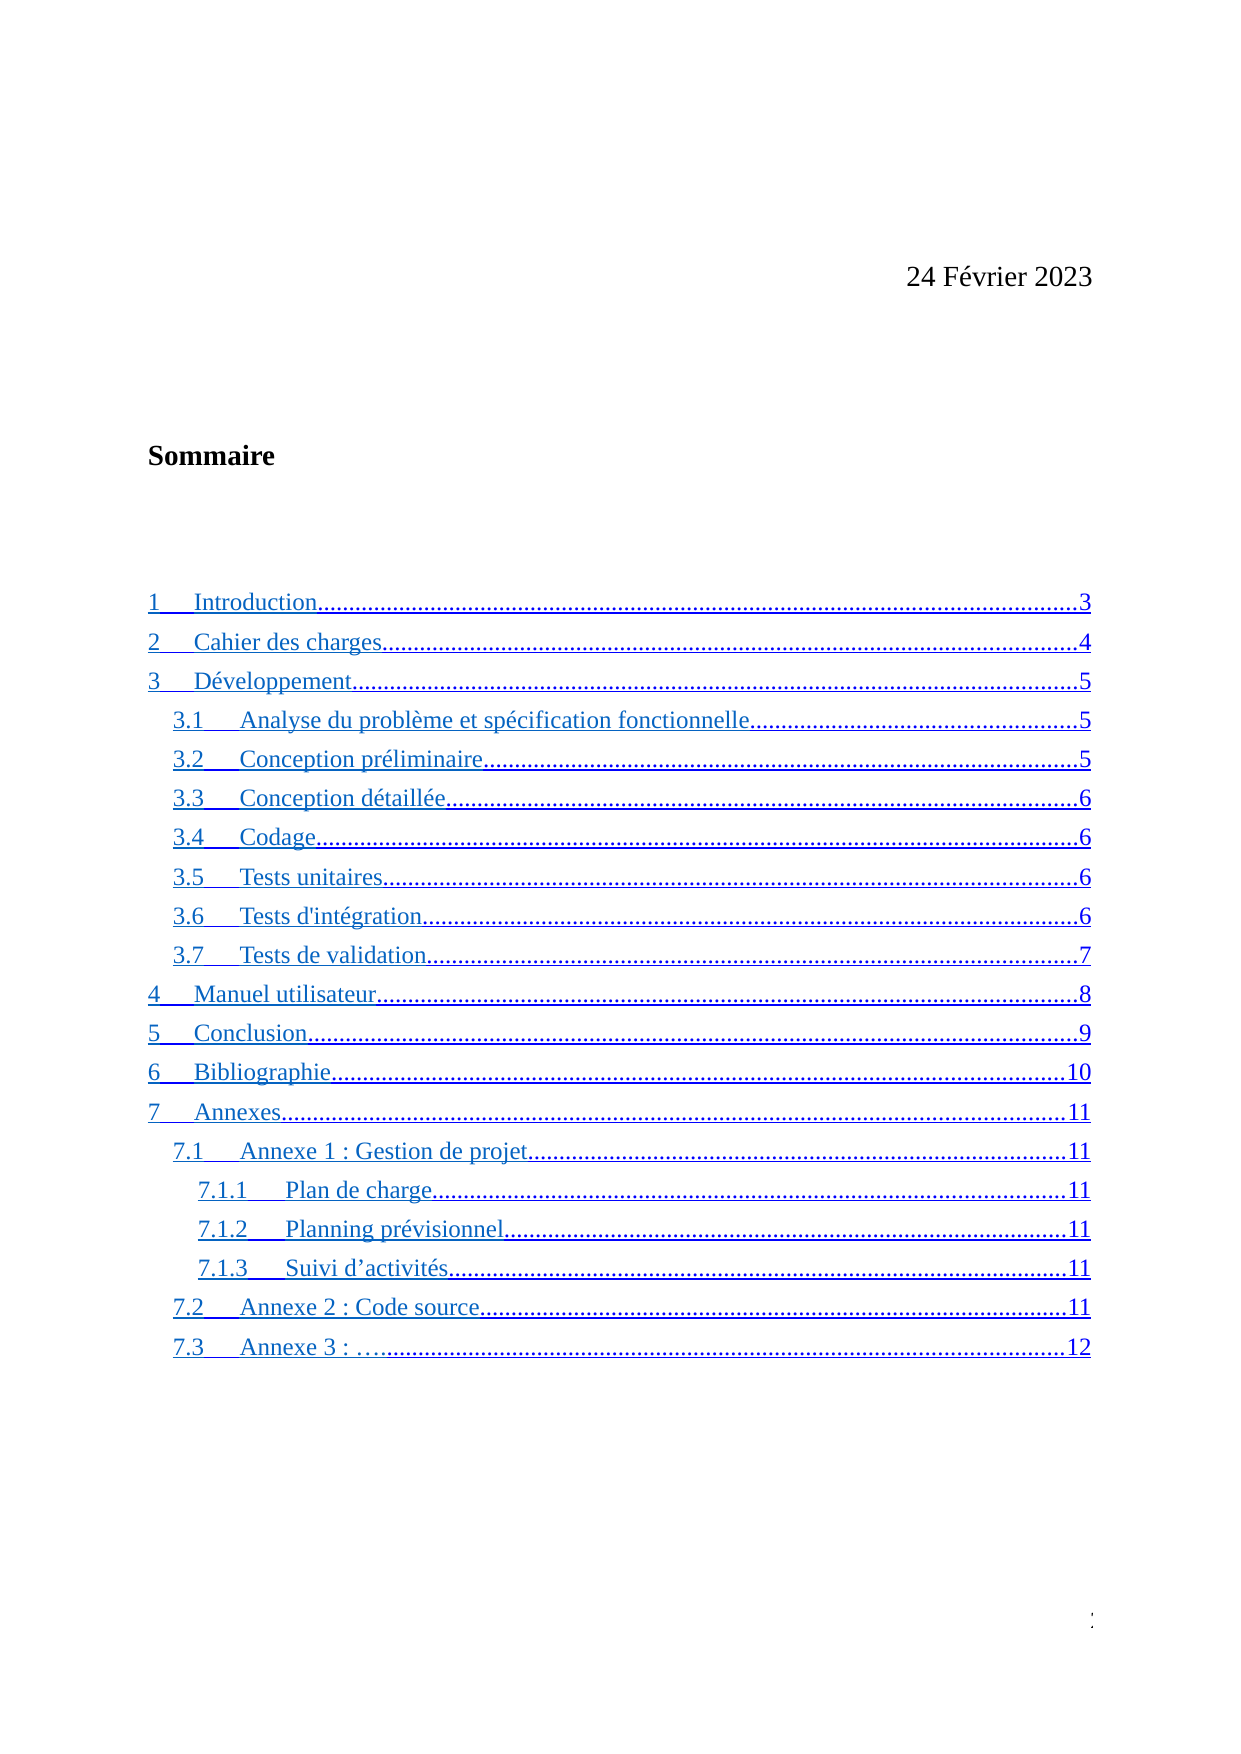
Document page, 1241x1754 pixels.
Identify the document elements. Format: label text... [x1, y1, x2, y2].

text 1 Introduction 3 [148, 587, 1092, 616]
text 7.1.1 Plan de charge 11 [198, 1175, 1092, 1204]
text 7.1 Annexe 1 : Gestion de projet 11 [173, 1136, 1092, 1164]
text 3.6 Tests d'intégration 6 [173, 901, 1092, 929]
text 7.3 Annexe 3 : …. 12 [173, 1332, 1092, 1360]
text 3.7 Tests de validation 7 [173, 940, 1092, 969]
text 7.2 Annexe 2 : Code source 11 [173, 1292, 1092, 1321]
text 3.2 Conception préliminaire 5 [173, 744, 1092, 773]
text 7.1.3 Suivi d’activités 11 [198, 1253, 1092, 1282]
text 7 Annexes 11 [148, 1097, 1092, 1125]
text 2 Cahier des charges 4 [148, 627, 1092, 655]
text 24 Février 2023 [148, 259, 1092, 292]
text 3.4 Codage 6 [173, 822, 1092, 851]
text 3.5 Tests unitaires 6 [173, 862, 1092, 890]
text Sommaire [148, 438, 1092, 471]
text 3.3 Conception détaillée 6 [173, 783, 1092, 812]
text 3.1 Analyse du problème et spécification fonctionnelle 5 [173, 705, 1092, 734]
text 5 Conclusion 9 [148, 1018, 1092, 1047]
text 4 Manuel utilisateur 8 [148, 979, 1092, 1008]
text 7.1.2 Planning prévisionnel 11 [198, 1214, 1092, 1243]
text 3 Développement 5 [148, 666, 1092, 694]
text 6 Bibliographie 10 [148, 1057, 1092, 1086]
